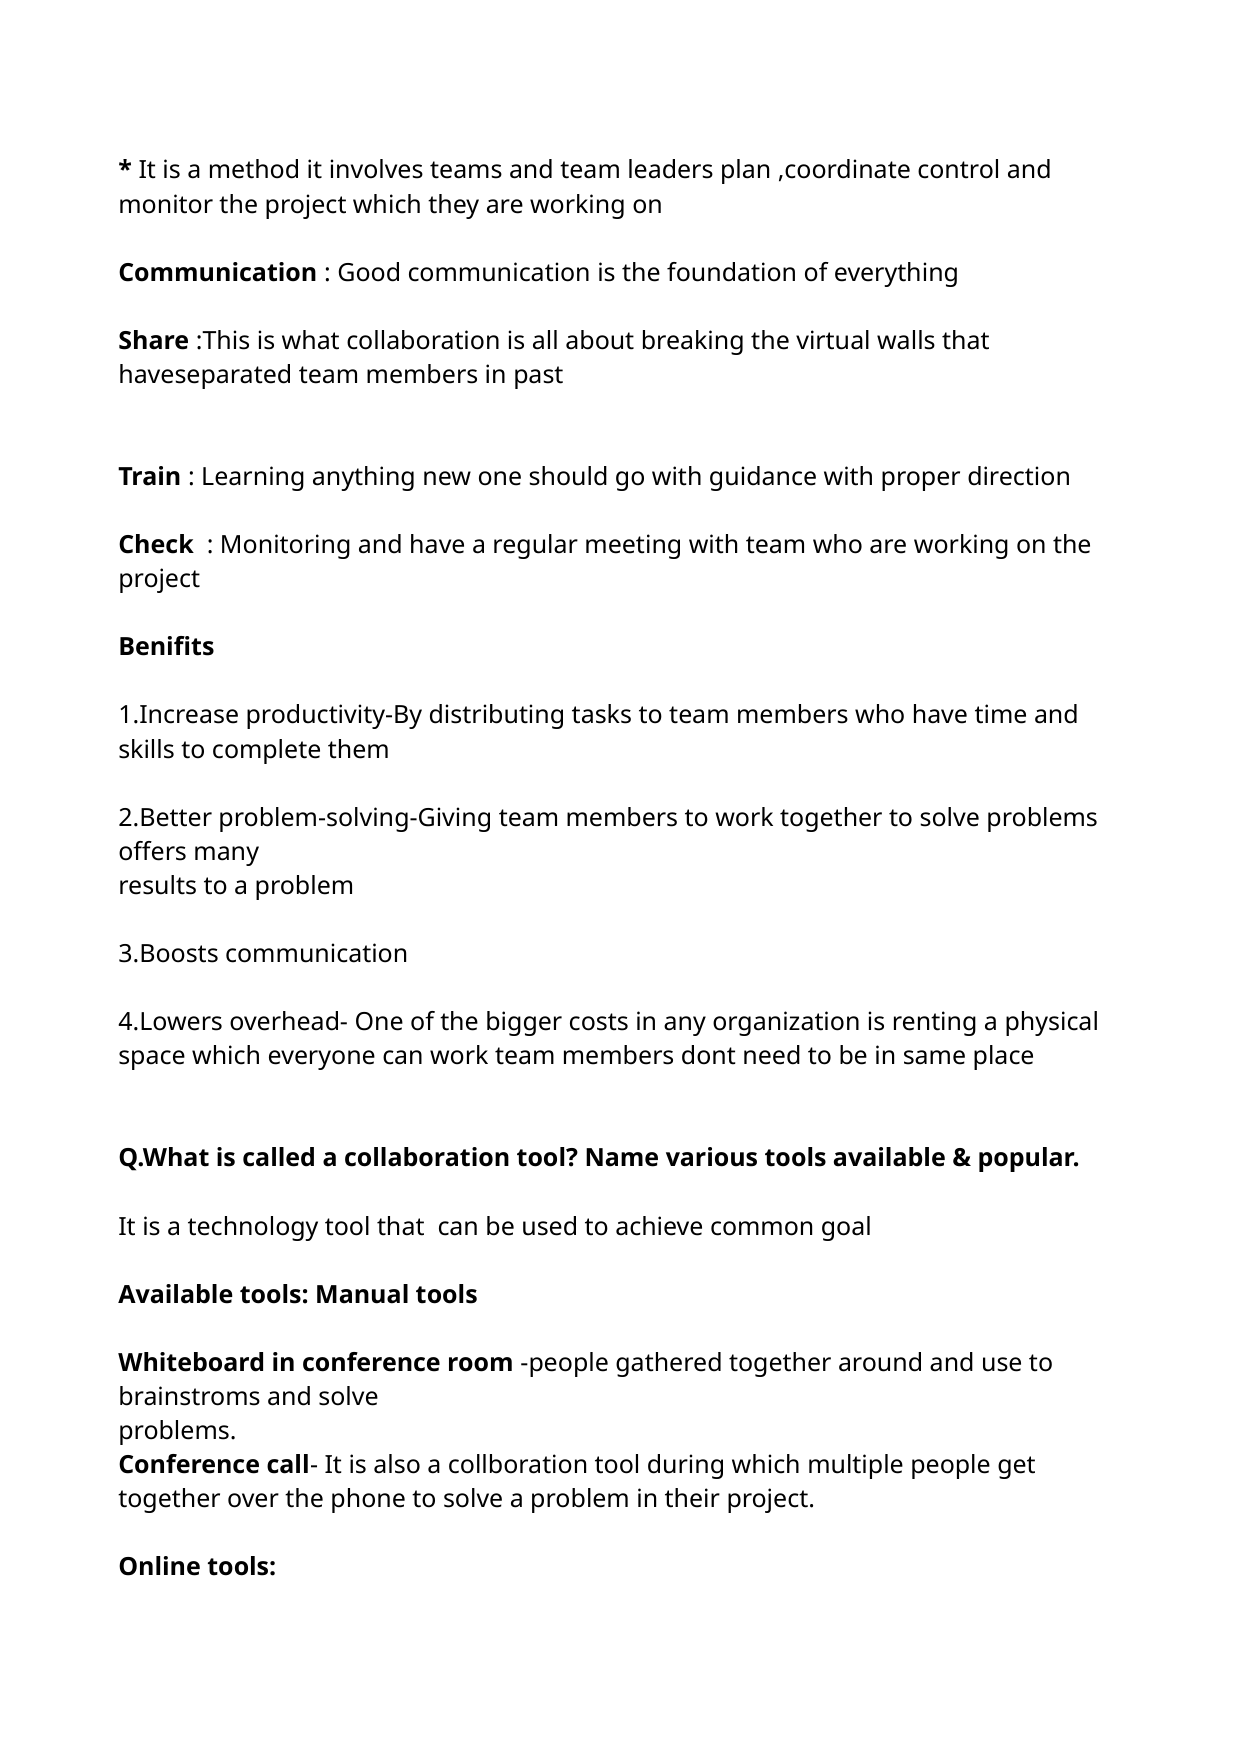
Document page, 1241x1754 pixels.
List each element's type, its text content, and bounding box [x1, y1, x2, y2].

text Communication : Good communication is the foundation of everything [118, 254, 1122, 288]
text Share :This is what collaboration is all about breaking the virtual walls that haveseparated team members in past [118, 322, 1122, 391]
text results to a problem [118, 867, 1122, 902]
text Benifits [118, 629, 1122, 663]
text Train : Learning anything new one should go with guidance with proper direction [118, 459, 1122, 493]
text Available tools: Manual tools [118, 1276, 1122, 1310]
text 1.Increase productivity-By distributing tasks to team members who have time and skills to complete them [118, 697, 1122, 765]
text * It is a method it involves teams and team leaders plan ,coordinate control and monitor the project which they are working on [118, 152, 1122, 220]
text Whiteboard in conference room -people gathered together around and use to brainstroms and solve [118, 1344, 1122, 1412]
text Online tools: [118, 1549, 1122, 1583]
text 3.Boosts communication [118, 936, 1122, 970]
text 2.Better problem-solving-Giving team members to work together to solve problems offers many [118, 799, 1122, 867]
text problems. [118, 1412, 1122, 1447]
text Q.What is called a collaboration tool? Name various tools available & popular. [118, 1140, 1122, 1174]
text It is a technology tool that can be used to achieve common goal [118, 1208, 1122, 1242]
text Conference call- It is also a collboration tool during which multiple people get together over the phone to solve a problem in their project. [118, 1447, 1122, 1515]
text 4.Lowers overhead- One of the bigger costs in any organization is renting a physical space which everyone can work team members dont need to be in same place [118, 1004, 1122, 1072]
text Check : Monitoring and have a regular meeting with team who are working on the project [118, 527, 1122, 595]
